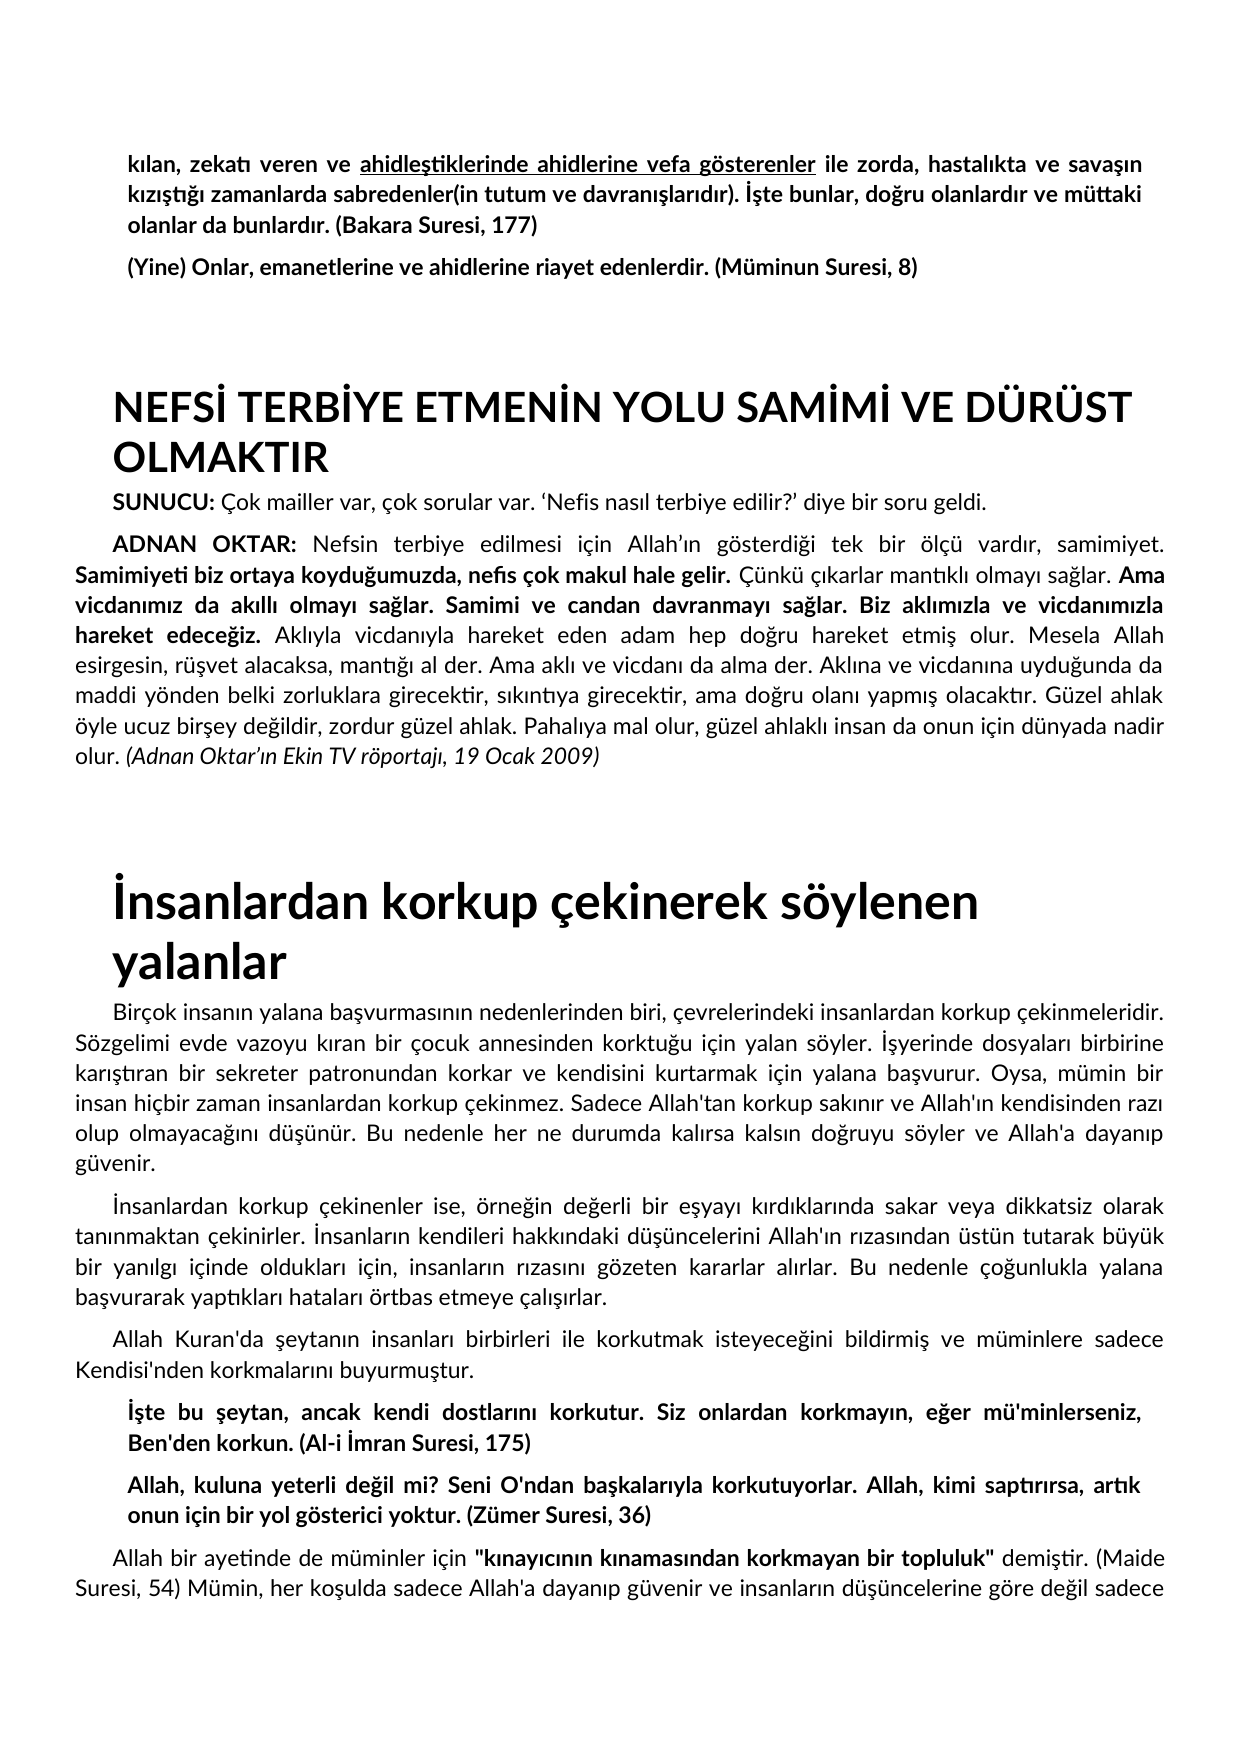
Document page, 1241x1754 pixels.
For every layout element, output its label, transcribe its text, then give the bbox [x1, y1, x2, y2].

text Birçok insanın yalana başvurmasının nedenlerinden biri, çevrelerindeki insanlardan korkup çekinmeleridir. Sözgelimi evde vazoyu kıran bir çocuk annesinden korktuğu için yalan söyler. İşyerinde dosyaları birbirine karıştıran bir sekreter patronundan korkar ve kendisini kurtarmak için yalana başvurur. Oysa, mümin bir insan hiçbir zaman insanlardan korkup çekinmez. Sadece Allah'tan korkup sakınır ve Allah'ın kendisinden razı olup olmayacağını düşünür. Bu nedenle her ne durumda kalırsa kalsın doğruyu söyler ve Allah'a dayanıp güvenir. [75, 998, 1165, 1177]
text İşte bu şeytan, ancak kendi dostlarını korkutur. Siz onlardan korkmayın, eğer mü'minlerseniz, Ben'den korkun. (Al-i İmran Suresi, 175) [127, 1398, 1143, 1456]
text kılan, zekatı veren ve ahidleştiklerinde ahidlerine vefa gösterenler ile zorda, hastalıkta ve savaşın kızıştığı zamanlarda sabredenler(in tutum ve davranışlarıdır). İşte bunlar, doğru olanlardır ve müttaki olanlar da bunlardır. (Bakara Suresi, 177) [127, 150, 1143, 238]
text Allah bir ayetinde de müminler için "kınayıcının kınamasından korkmayan bir topluluk" demiştir. (Maide Suresi, 54) Mümin, her koşulda sadece Allah'a dayanıp güvenir ve insanların düşüncelerine göre değil sadece [75, 1544, 1165, 1602]
text ADNAN OKTAR: Nefsin terbiye edilmesi için Allah’ın gösterdiği tek bir ölçü vardır, samimiyet. Samimiyeti biz ortaya koyduğumuzda, nefis çok makul hale gelir. Çünkü çıkarlar mantıklı olmayı sağlar. Ama vicdanımız da akıllı olmayı sağlar. Samimi ve candan davranmayı sağlar. Biz aklımızla ve vicdanımızla hareket edeceğiz. Aklıyla vicdanıyla hareket eden adam hep doğru hareket etmiş olur. Mesela Allah esirgesin, rüşvet alacaksa, mantığı al der. Ama aklı ve vicdanı da alma der. Aklına ve vicdanına uyduğunda da maddi yönden belki zorluklara girecektir, sıkıntıya girecektir, ama doğru olanı yapmış olacaktır. Güzel ahlak öyle ucuz birşey değildir, zordur güzel ahlak. Pahalıya mal olur, güzel ahlaklı insan da onun için dünyada nadir olur. (Adnan Oktar’ın Ekin TV röportajı, 19 Ocak 2009) [75, 530, 1165, 769]
text (Yine) Onlar, emanetlerine ve ahidlerine riayet edenlerdir. (Müminun Suresi, 8) [127, 253, 1143, 281]
subtitle İnsanlardan korkup çekinerek söylenen yalanlar [112, 870, 1165, 990]
text İnsanlardan korkup çekinenler ise, örneğin değerli bir eşyayı kırdıklarında sakar veya dikkatsiz olarak tanınmaktan çekinirler. İnsanların kendileri hakkındaki düşüncelerini Allah'ın rızasından üstün tutarak büyük bir yanılgı içinde oldukları için, insanların rızasını gözeten kararlar alırlar. Bu nedenle çoğunlukla yalana başvurarak yaptıkları hataları örtbas etmeye çalışırlar. [75, 1192, 1165, 1310]
subtitle NEFSİ TERBİYE ETMENİN YOLU SAMİMİ VE DÜRÜST OLMAKTIR [112, 381, 1165, 481]
text Allah Kuran'da şeytanın insanları birbirleri ile korkutmak isteyeceğini bildirmiş ve müminlere sadece Kendisi'nden korkmalarını buyurmuştur. [75, 1325, 1165, 1383]
text SUNUCU: Çok mailler var, çok sorular var. ‘Nefis nasıl terbiye edilir?’ diye bir soru geldi. [75, 487, 1165, 515]
text Allah, kuluna yeterli değil mi? Seni O'ndan başkalarıyla korkutuyorlar. Allah, kimi saptırırsa, artık onun için bir yol gösterici yoktur. (Zümer Suresi, 36) [127, 1471, 1143, 1529]
